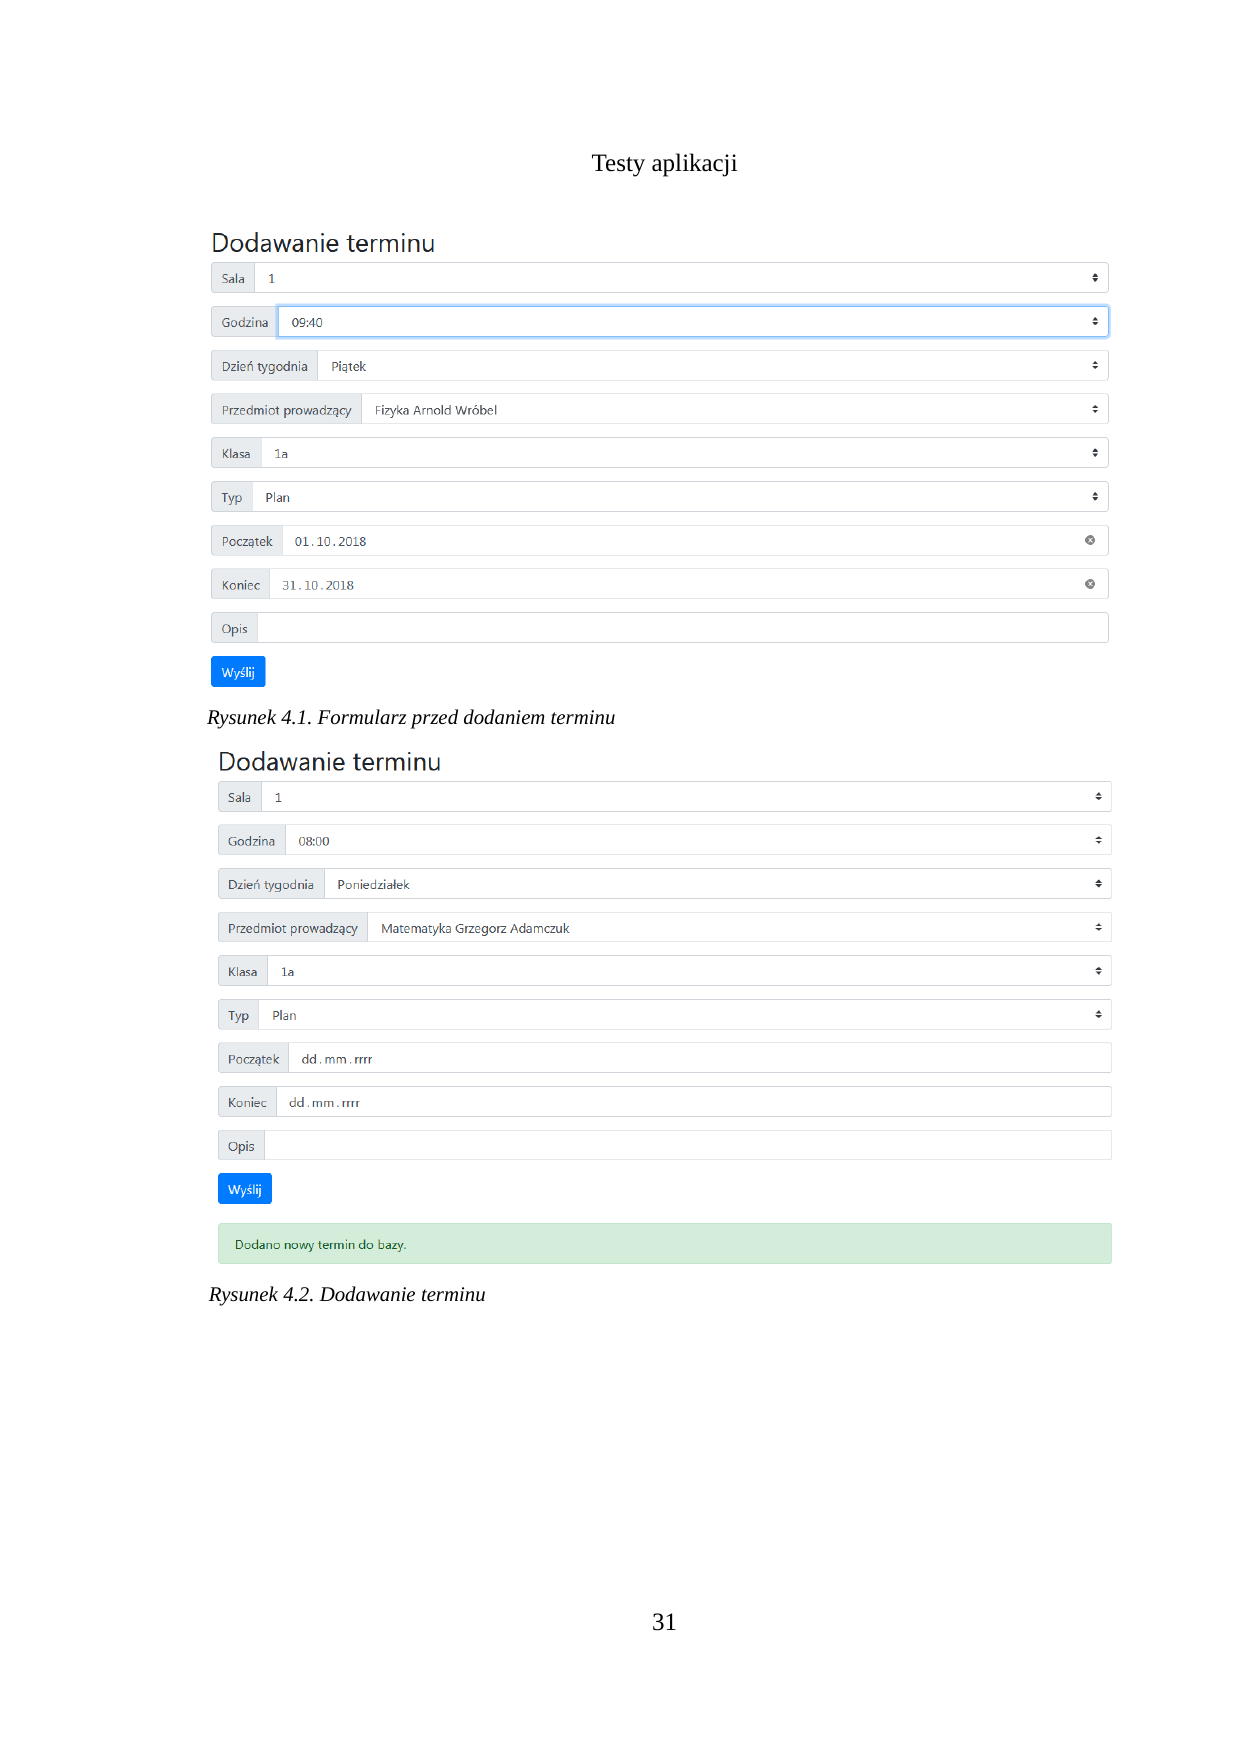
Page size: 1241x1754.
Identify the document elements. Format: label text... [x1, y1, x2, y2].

picture [206, 218, 1119, 701]
text Rysunek 4.2. Dodawanie terminu [209, 1277, 1120, 1306]
text Rysunek 4.1. Formularz przed dodaniem terminu [207, 701, 1119, 729]
picture [208, 742, 1120, 1277]
